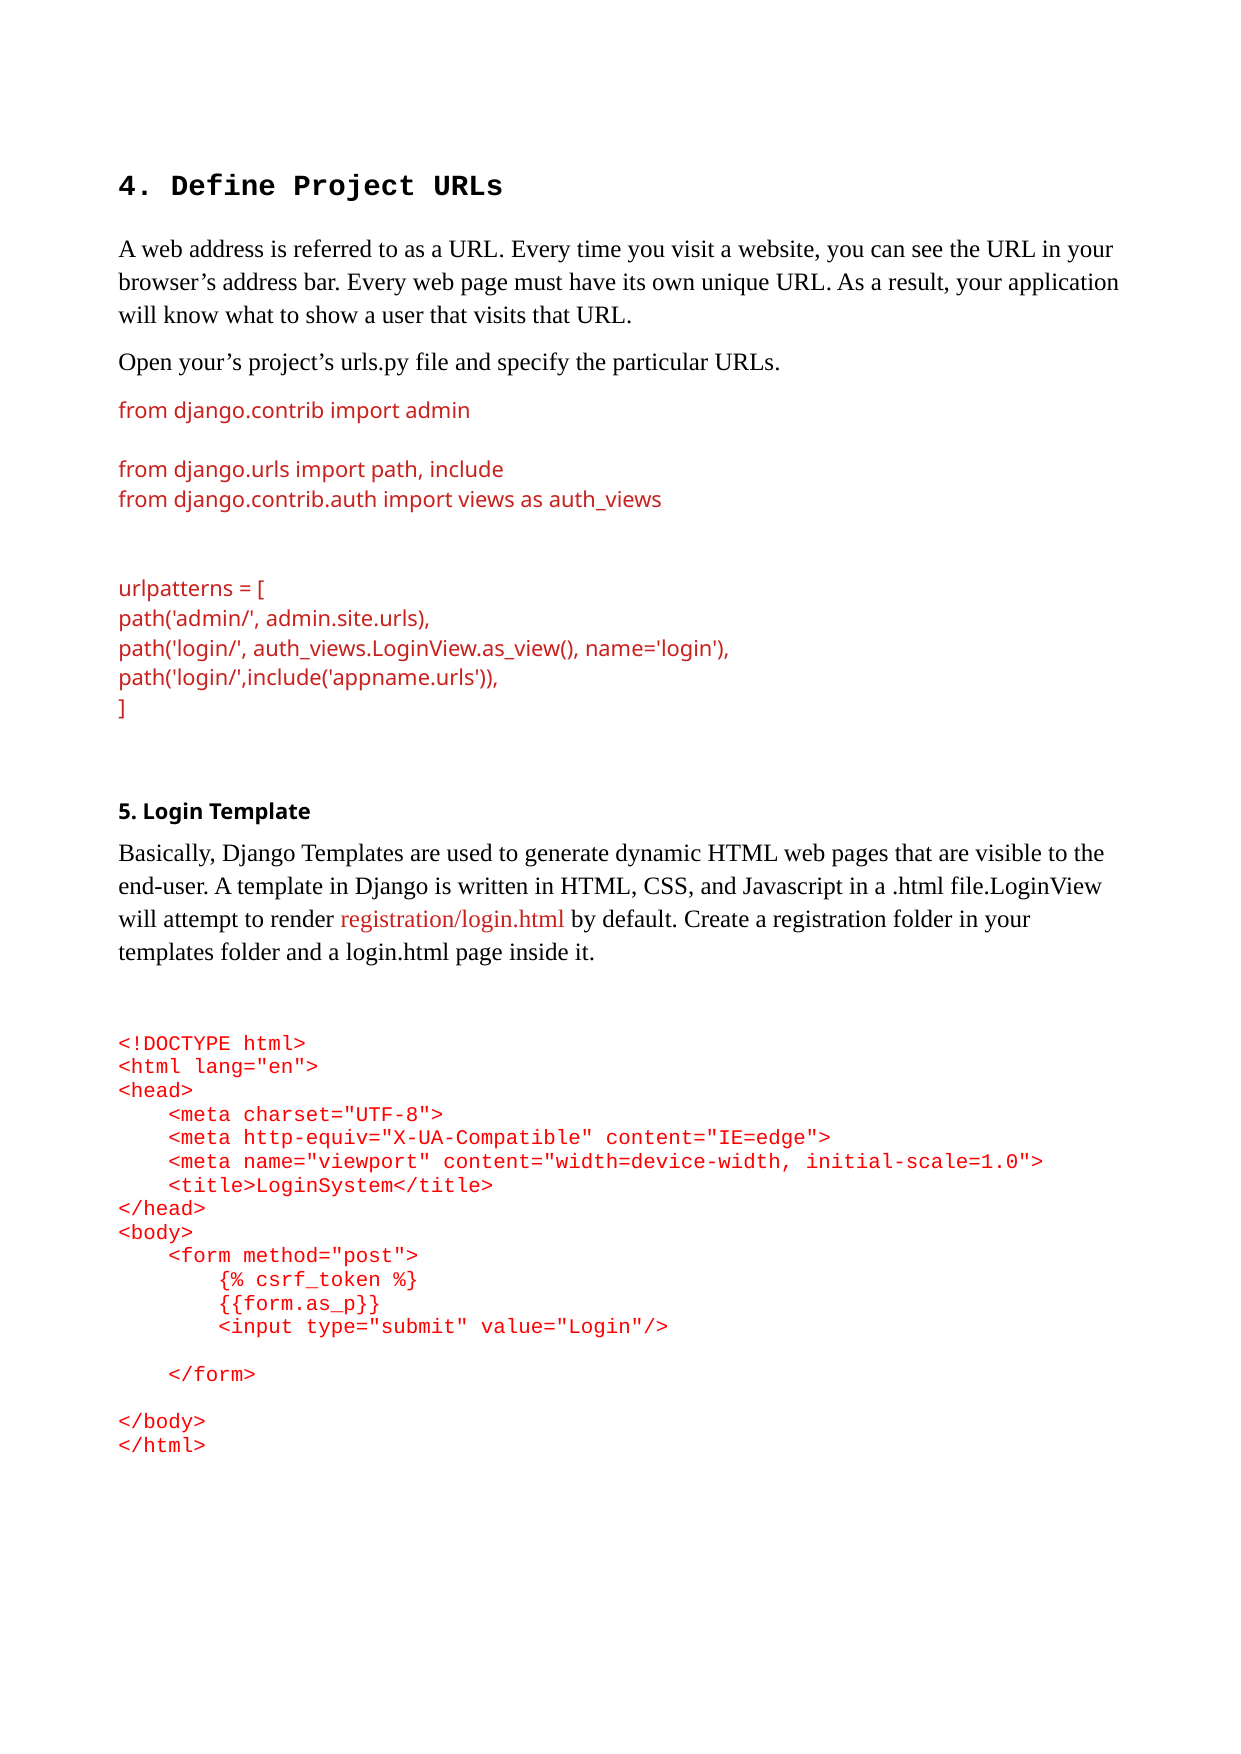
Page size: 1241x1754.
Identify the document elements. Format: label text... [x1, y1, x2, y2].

text <title>LoginSystem</title> [118, 1174, 1122, 1198]
text from django.contrib.auth import views as auth_views [118, 484, 1122, 514]
text <html lang="en"> [118, 1056, 1122, 1080]
text <!DOCTYPE html> [118, 1033, 1122, 1056]
subtitle 5. Login Template [118, 796, 1122, 826]
text <meta http-equiv="X-UA-Compatible" content="IE=edge"> [118, 1127, 1122, 1151]
text <form method="post"> [118, 1246, 1122, 1269]
text path('admin/', admin.site.urls), [118, 603, 1122, 633]
text <body> [118, 1222, 1122, 1246]
text path('login/',include('appname.urls')), [118, 662, 1122, 692]
text A web address is referred to as a URL. Every time you visit a website, you can see the URL in your browser’s address bar. Every web page must have its own unique URL. As a result, your application will know what to show a user that visits that URL. [118, 234, 1122, 328]
text urlpatterns = [ [118, 573, 1122, 603]
text <meta name="viewport" content="width=device-width, initial-scale=1.0"> [118, 1151, 1122, 1174]
text Basically, Django Templates are used to generate dynamic HTML web pages that are visible to the end-user. A template in Django is written in HTML, CSS, and Javascript in a .html file.LoginView will attempt to render registration/login.html by default. Create a registration folder in your templates folder and a login.html page inside it. [118, 838, 1122, 966]
text Open your’s project’s urls.py file and specify the particular URLs. [118, 347, 1122, 376]
text </form> [118, 1364, 1122, 1387]
text </head> [118, 1198, 1122, 1222]
text path('login/', auth_views.LoginView.as_view(), name='login'), [118, 633, 1122, 662]
text {{form.as_p}} [118, 1293, 1122, 1316]
text from django.urls import path, include [118, 454, 1122, 484]
text from django.contrib import admin [118, 395, 1122, 425]
text </html> [118, 1435, 1122, 1458]
text ] [118, 692, 1122, 722]
text <meta charset="UTF-8"> [118, 1104, 1122, 1127]
text {% csrf_token %} [118, 1269, 1122, 1293]
text <input type="submit" value="Login"/> [118, 1316, 1122, 1340]
text <head> [118, 1080, 1122, 1104]
text </body> [118, 1411, 1122, 1435]
subtitle 4. Define Project URLs [118, 171, 1122, 204]
